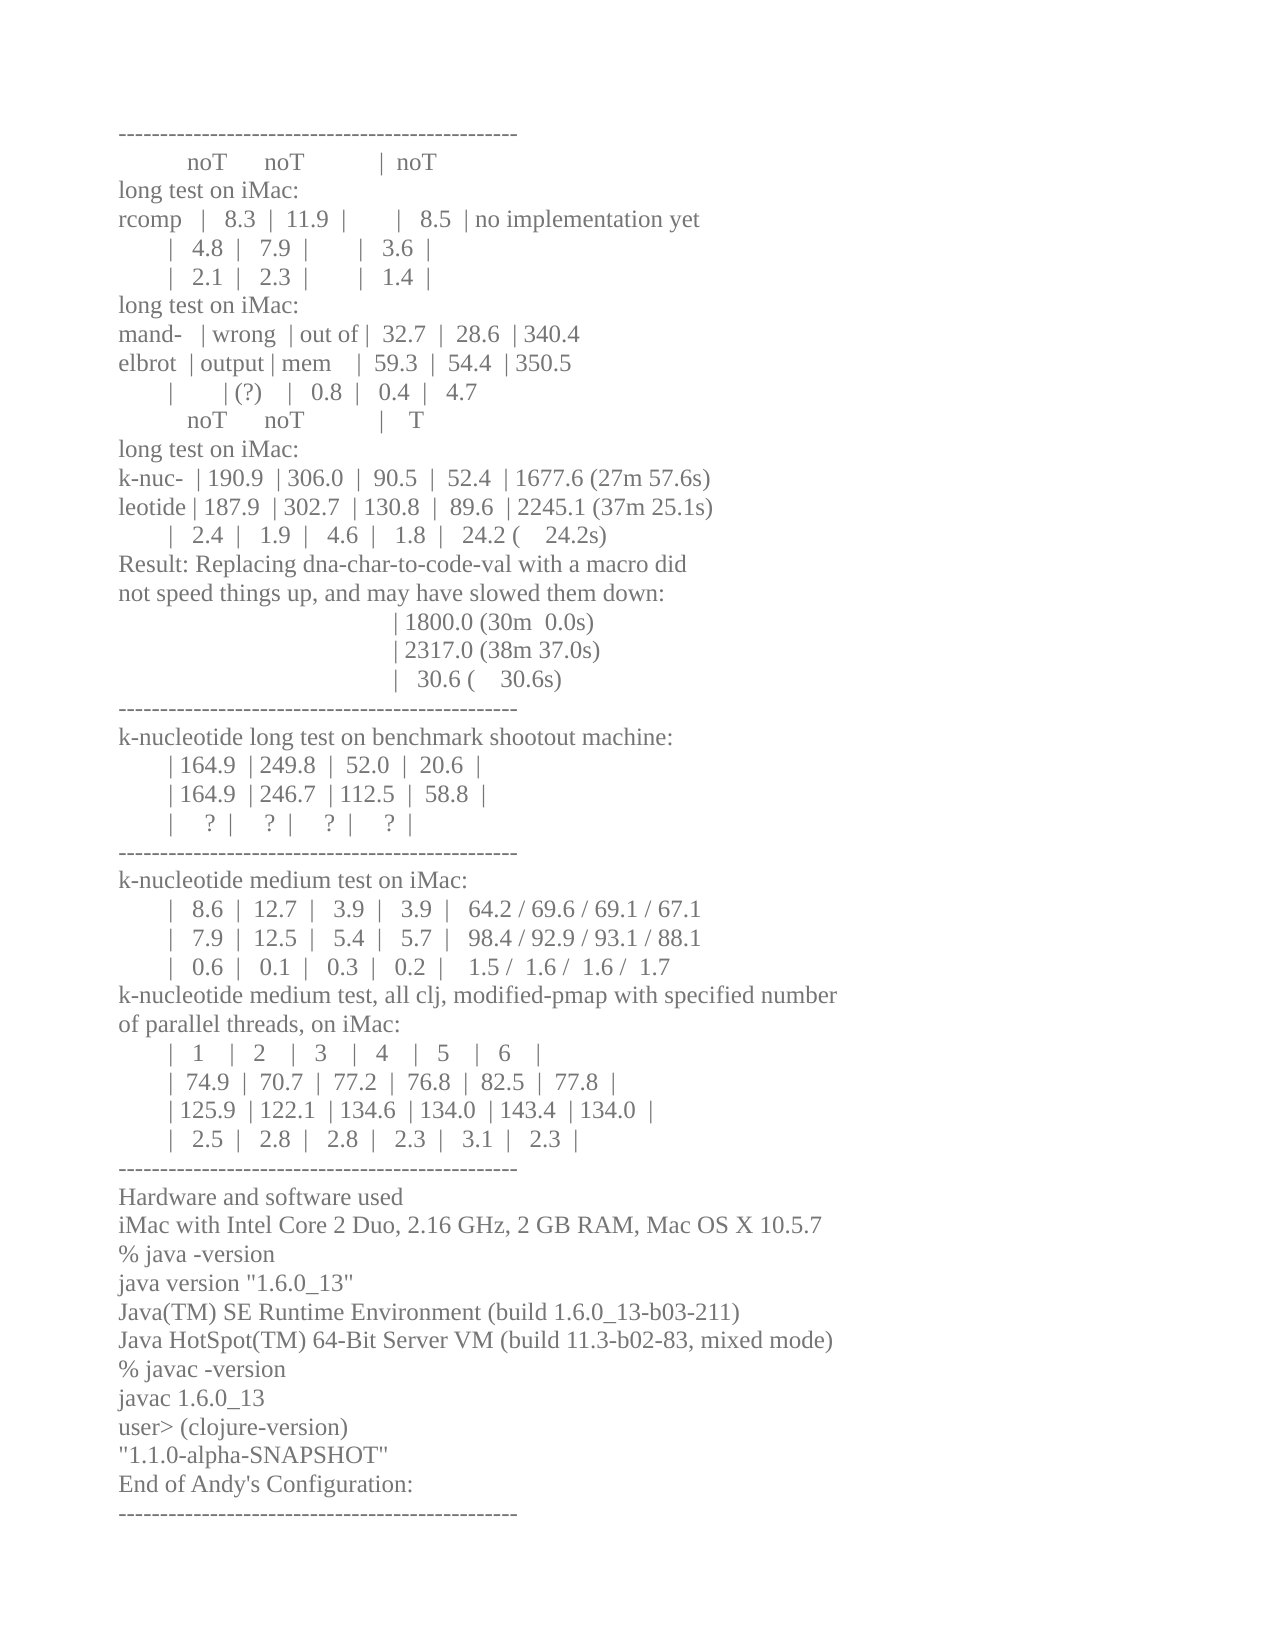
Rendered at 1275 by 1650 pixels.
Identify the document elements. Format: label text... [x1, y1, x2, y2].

text ------------------------------------------------ [118, 1153, 1157, 1182]
text of parallel threads, on iMac: [118, 1009, 1157, 1038]
text | 74.9 | 70.7 | 77.2 | 76.8 | 82.5 | 77.8 | [118, 1067, 1157, 1096]
text | 2.4 | 1.9 | 4.6 | 1.8 | 24.2 ( 24.2s) [118, 521, 1157, 549]
text | 4.8 | 7.9 | | 3.6 | [118, 233, 1157, 262]
text | 164.9 | 246.7 | 112.5 | 58.8 | [118, 779, 1157, 808]
text noT noT | T [118, 406, 1157, 434]
text Result: Replacing dna-char-to-code-val with a macro did [118, 549, 1157, 578]
text long test on iMac: [118, 434, 1157, 463]
text | 1 | 2 | 3 | 4 | 5 | 6 | [118, 1038, 1157, 1067]
text elbrot | output | mem | 59.3 | 54.4 | 350.5 [118, 348, 1157, 377]
text rcomp | 8.3 | 11.9 | | 8.5 | no implementation yet [118, 204, 1157, 233]
text | 2.5 | 2.8 | 2.8 | 2.3 | 3.1 | 2.3 | [118, 1124, 1157, 1153]
text user> (clojure-version) [118, 1412, 1157, 1441]
text | ? | ? | ? | ? | [118, 808, 1157, 837]
text ------------------------------------------------ [118, 1498, 1157, 1527]
text ------------------------------------------------ [118, 118, 1157, 147]
text Java HotSpot(TM) 64-Bit Server VM (build 11.3-b02-83, mixed mode) [118, 1326, 1157, 1354]
text k-nucleotide long test on benchmark shootout machine: [118, 722, 1157, 751]
text End of Andy's Configuration: [118, 1469, 1157, 1498]
text | 164.9 | 249.8 | 52.0 | 20.6 | [118, 751, 1157, 779]
text | 1800.0 (30m 0.0s) [118, 607, 1157, 636]
text long test on iMac: [118, 291, 1157, 319]
text javac 1.6.0_13 [118, 1383, 1157, 1412]
text | 7.9 | 12.5 | 5.4 | 5.7 | 98.4 / 92.9 / 93.1 / 88.1 [118, 923, 1157, 952]
text | 8.6 | 12.7 | 3.9 | 3.9 | 64.2 / 69.6 / 69.1 / 67.1 [118, 894, 1157, 923]
text Java(TM) SE Runtime Environment (build 1.6.0_13-b03-211) [118, 1297, 1157, 1326]
text | | (?) | 0.8 | 0.4 | 4.7 [118, 377, 1157, 406]
text k-nuc- | 190.9 | 306.0 | 90.5 | 52.4 | 1677.6 (27m 57.6s) [118, 463, 1157, 492]
text noT noT | noT [118, 147, 1157, 176]
text | 2.1 | 2.3 | | 1.4 | [118, 262, 1157, 291]
text "1.1.0-alpha-SNAPSHOT" [118, 1441, 1157, 1469]
text long test on iMac: [118, 176, 1157, 204]
text ------------------------------------------------ [118, 837, 1157, 866]
text | 2317.0 (38m 37.0s) [118, 636, 1157, 664]
text leotide | 187.9 | 302.7 | 130.8 | 89.6 | 2245.1 (37m 25.1s) [118, 492, 1157, 521]
text | 30.6 ( 30.6s) [118, 664, 1157, 693]
text | 0.6 | 0.1 | 0.3 | 0.2 | 1.5 / 1.6 / 1.6 / 1.7 [118, 952, 1157, 981]
text mand- | wrong | out of | 32.7 | 28.6 | 340.4 [118, 319, 1157, 348]
text java version "1.6.0_13" [118, 1268, 1157, 1297]
text not speed things up, and may have slowed them down: [118, 578, 1157, 607]
text k-nucleotide medium test on iMac: [118, 866, 1157, 894]
text ------------------------------------------------ [118, 693, 1157, 722]
text % java -version [118, 1239, 1157, 1268]
text k-nucleotide medium test, all clj, modified-pmap with specified number [118, 981, 1157, 1009]
text | 125.9 | 122.1 | 134.6 | 134.0 | 143.4 | 134.0 | [118, 1096, 1157, 1124]
text iMac with Intel Core 2 Duo, 2.16 GHz, 2 GB RAM, Mac OS X 10.5.7 [118, 1211, 1157, 1239]
text % javac -version [118, 1354, 1157, 1383]
text Hardware and software used [118, 1182, 1157, 1211]
